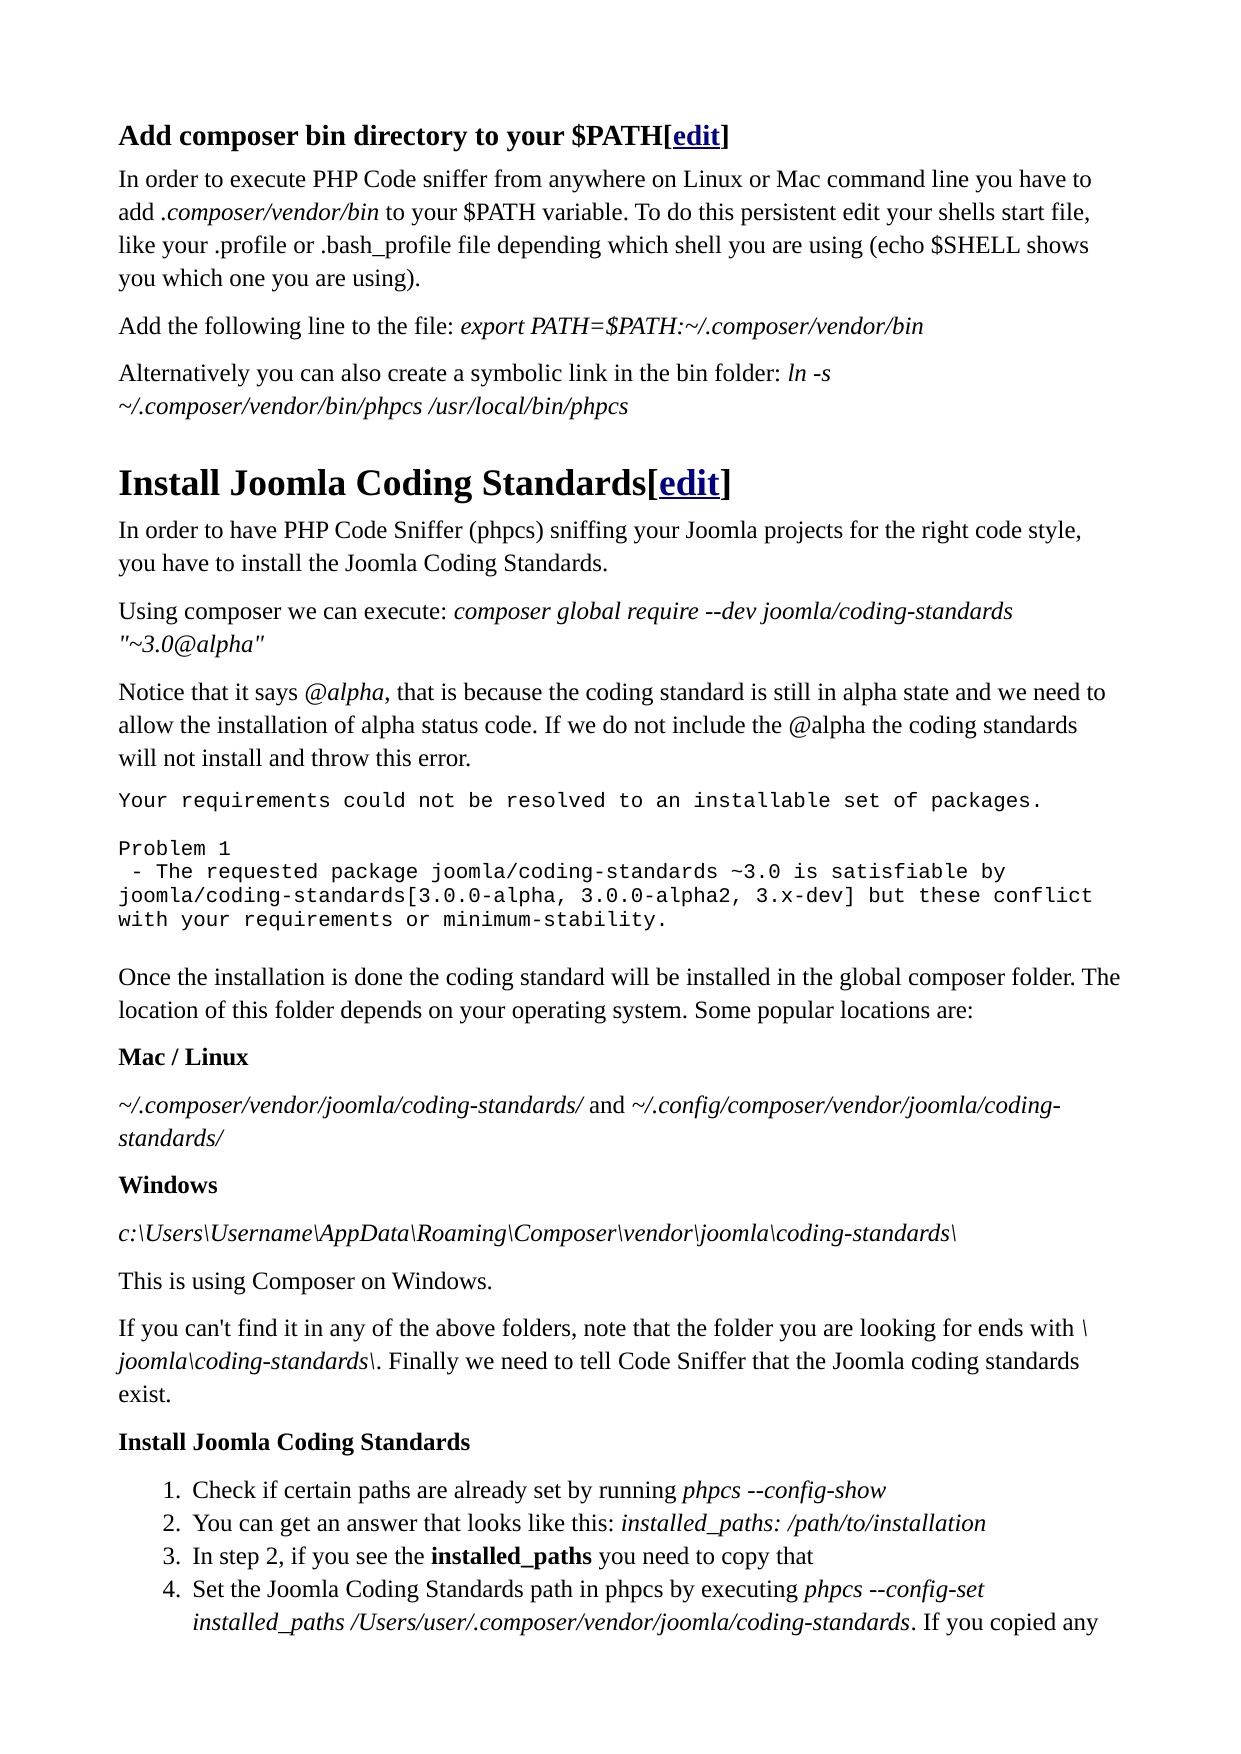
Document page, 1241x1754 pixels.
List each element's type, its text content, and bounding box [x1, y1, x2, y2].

text ~/.composer/vendor/joomla/coding-standards/ and ~/.config/composer/vendor/joomla/coding-standards/ [118, 1090, 1122, 1152]
text Your requirements could not be resolved to an installable set of packages. [118, 790, 1122, 814]
text This is using Composer on Windows. [118, 1266, 1122, 1294]
list In step 2, if you see the installed_paths you need to copy that [162, 1541, 1122, 1569]
text Using composer we can execute: composer global require --dev joomla/coding-standards "~3.0@alpha" [118, 596, 1122, 658]
list Set the Joomla Coding Standards path in phpcs by executing phpcs --config-set installed_paths /Users/user/.composer/vendor/joomla/coding-standards. If you copied any [162, 1574, 1122, 1636]
text In order to execute PHP Code sniffer from anywhere on Linux or Mac command line you have to add .composer/vendor/bin to your $PATH variable. To do this persistent edit your shells start file, like your .profile or .bash_profile file depending which shell you are using (echo $SHELL shows you which one you are using). [118, 164, 1122, 292]
list You can get an answer that looks like this: installed_paths: /path/to/installation [162, 1508, 1122, 1536]
text Windows [118, 1171, 1122, 1199]
text c:\Users\Username\AppData\Roaming\Composer\vendor\joomla\coding-standards\ [118, 1218, 1122, 1247]
text Notice that it says @alpha, that is because the coding standard is still in alpha state and we need to allow the installation of alpha status code. If we do not include the @alpha the coding standards will not install and throw this error. [118, 677, 1122, 772]
text If you can't find it in any of the above folders, note that the folder you are looking for ends with \joomla\coding-standards\. Finally we need to tell Code Sniffer that the Joomla coding standards exist. [118, 1313, 1122, 1408]
list Check if certain paths are already set by running phpcs --config-show [162, 1475, 1122, 1503]
subtitle Add composer bin directory to your $PATH[edit] [118, 118, 1122, 152]
text In order to have PHP Code Sniffer (phpcs) sniffing your Joomla projects for the right code style, you have to install the Joomla Coding Standards. [118, 516, 1122, 577]
text Add the following line to the file: export PATH=$PATH:~/.composer/vendor/bin [118, 311, 1122, 339]
text Mac / Linux [118, 1042, 1122, 1071]
subtitle Install Joomla Coding Standards[edit] [118, 460, 1122, 503]
text Once the installation is done the coding standard will be installed in the global composer folder. The location of this folder depends on your operating system. Some popular locations are: [118, 962, 1122, 1023]
text - The requested package joomla/coding-standards ~3.0 is satisfiable by joomla/coding-standards[3.0.0-alpha, 3.0.0-alpha2, 3.x-dev] but these conflict with your requirements or minimum-stability. [118, 861, 1122, 932]
text Install Joomla Coding Standards [118, 1427, 1122, 1456]
text Alternatively you can also create a symbolic link in the bin folder: ln -s ~/.composer/vendor/bin/phpcs /usr/local/bin/phpcs [118, 358, 1122, 420]
text Problem 1 [118, 838, 1122, 861]
